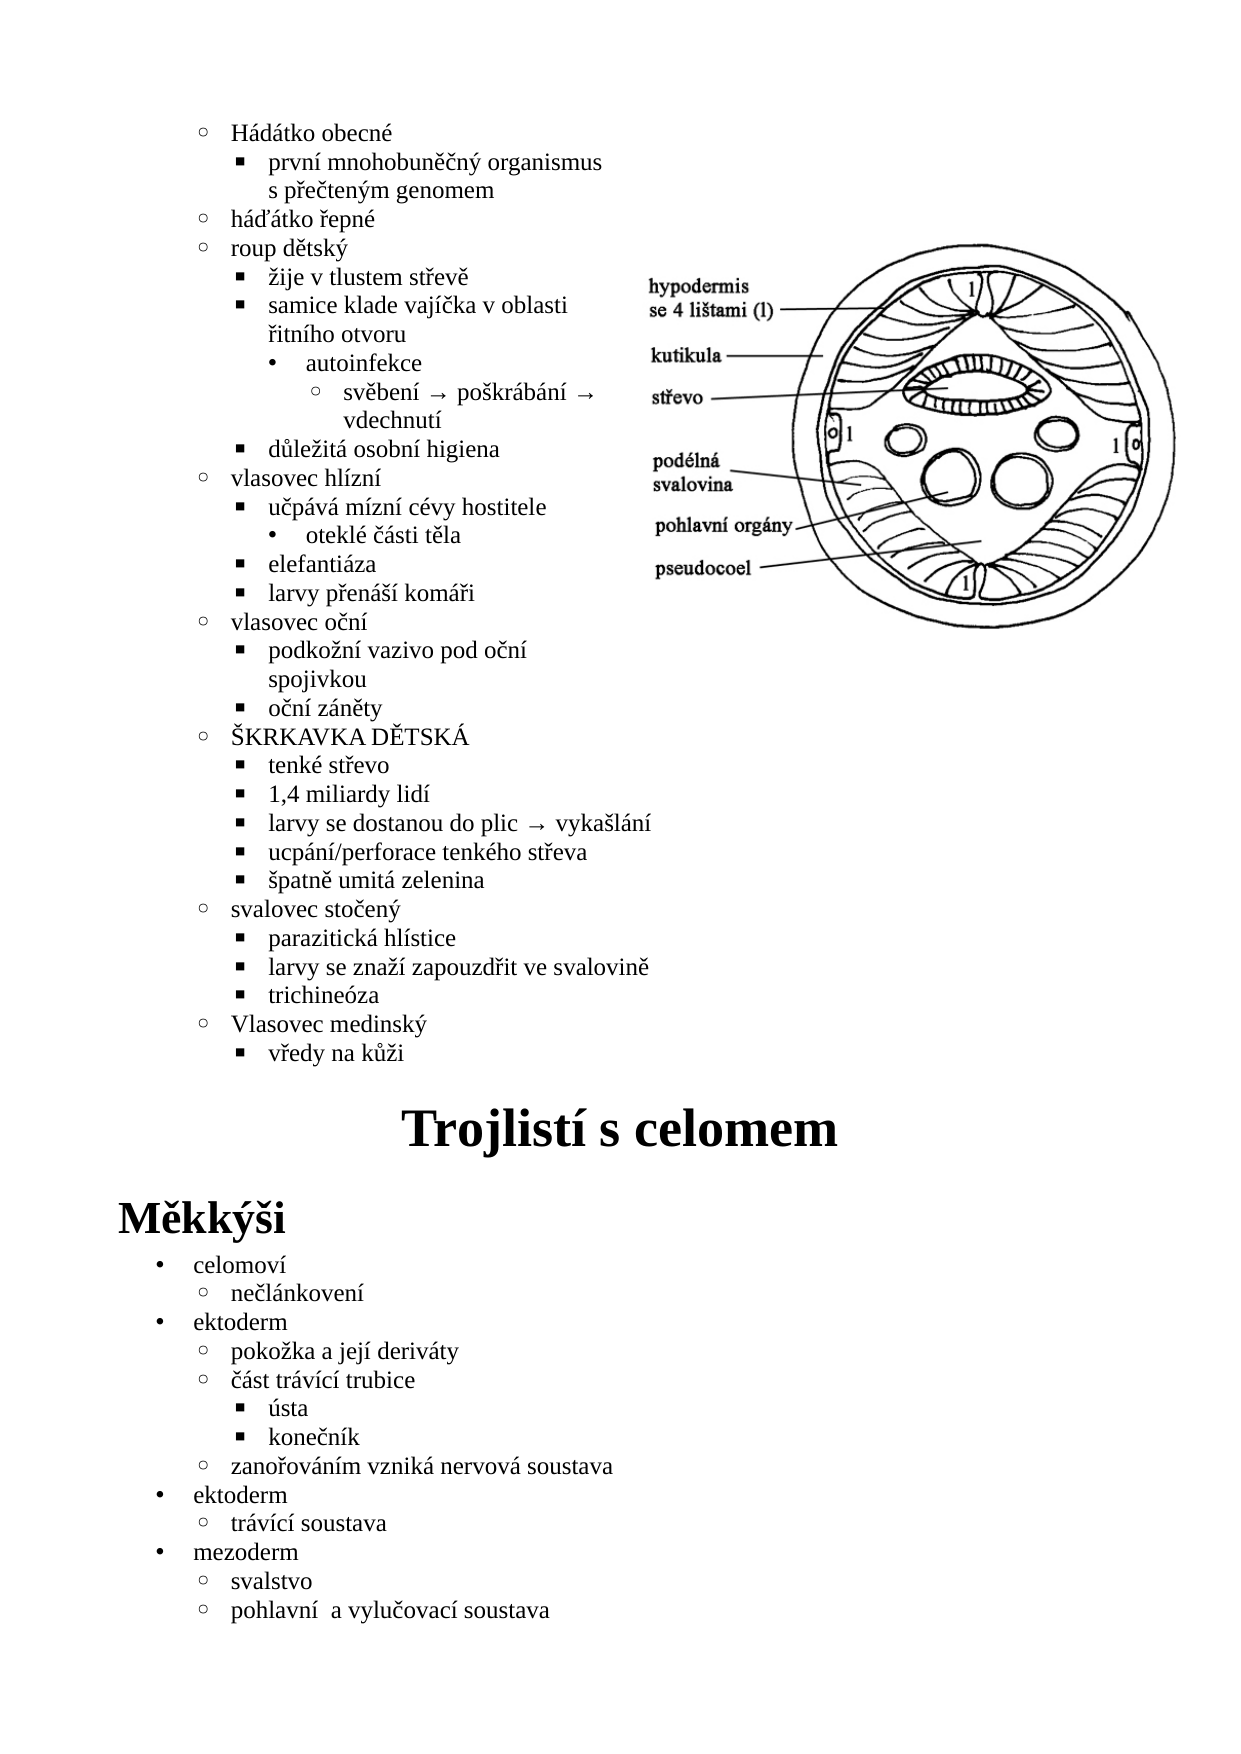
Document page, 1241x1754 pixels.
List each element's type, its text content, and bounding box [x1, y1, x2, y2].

list vředy na kůži [231, 1038, 1122, 1067]
list autoinfekce [268, 348, 618, 377]
list svalstvo [193, 1566, 1122, 1595]
list 1,4 miliardy lidí [231, 779, 1122, 808]
list ektoderm [156, 1480, 1122, 1508]
list roup dětský [193, 233, 1122, 262]
list pohlavní a vylučovací soustava [193, 1595, 1122, 1623]
list samice klade vajíčka v oblasti řitního otvoru [231, 291, 618, 348]
list první mnohobuněčný organismus s přečteným genomem [231, 147, 1122, 204]
list elefantiáza [231, 549, 618, 578]
list učpává mízní cévy hostitele [231, 492, 618, 521]
list podkožní vazivo pod oční spojivkou [231, 636, 1122, 693]
list ucpání/perforace tenkého střeva [231, 837, 1122, 866]
list trichineóza [231, 981, 1122, 1009]
list nečlánkovení [193, 1278, 1122, 1307]
list ektoderm [156, 1307, 1122, 1336]
picture [618, 235, 1224, 640]
list larvy se znaží zapouzdřit ve svalovině [231, 952, 1122, 981]
list celomoví [156, 1250, 1122, 1278]
list mezoderm [156, 1537, 1122, 1566]
text Měkkýši [118, 1191, 1122, 1244]
list ŠKRKAVKA DĚTSKÁ [193, 722, 1122, 751]
list špatně umitá zelenina [231, 866, 1122, 894]
list oteklé části těla [268, 521, 618, 549]
list důležitá osobní higiena [231, 434, 618, 463]
list žije v tlustem střevě [231, 262, 618, 291]
list larvy přenáší komáři [231, 578, 618, 607]
list konečník [231, 1422, 1122, 1451]
list tenké střevo [231, 751, 1122, 779]
list Vlasovec medinský [193, 1009, 1122, 1038]
list pokožka a její deriváty [193, 1336, 1122, 1365]
list svěbení → poškrábání → vdechnutí [306, 377, 618, 434]
text Trojlistí s celomem [118, 1096, 1122, 1159]
list parazitická hlístice [231, 923, 1122, 952]
list trávící soustava [193, 1508, 1122, 1537]
list vlasovec hlízní [193, 463, 618, 492]
list vlasovec oční [193, 607, 618, 636]
list zanořováním vzniká nervová soustava [193, 1451, 1122, 1480]
list svalovec stočený [193, 894, 1122, 923]
list ústa [231, 1393, 1122, 1422]
list část trávící trubice [193, 1365, 1122, 1393]
list oční záněty [231, 693, 1122, 722]
list háďátko řepné [193, 204, 1122, 233]
list larvy se dostanou do plic → vykašlání [231, 808, 1122, 837]
list Hádátko obecné [193, 118, 1122, 147]
